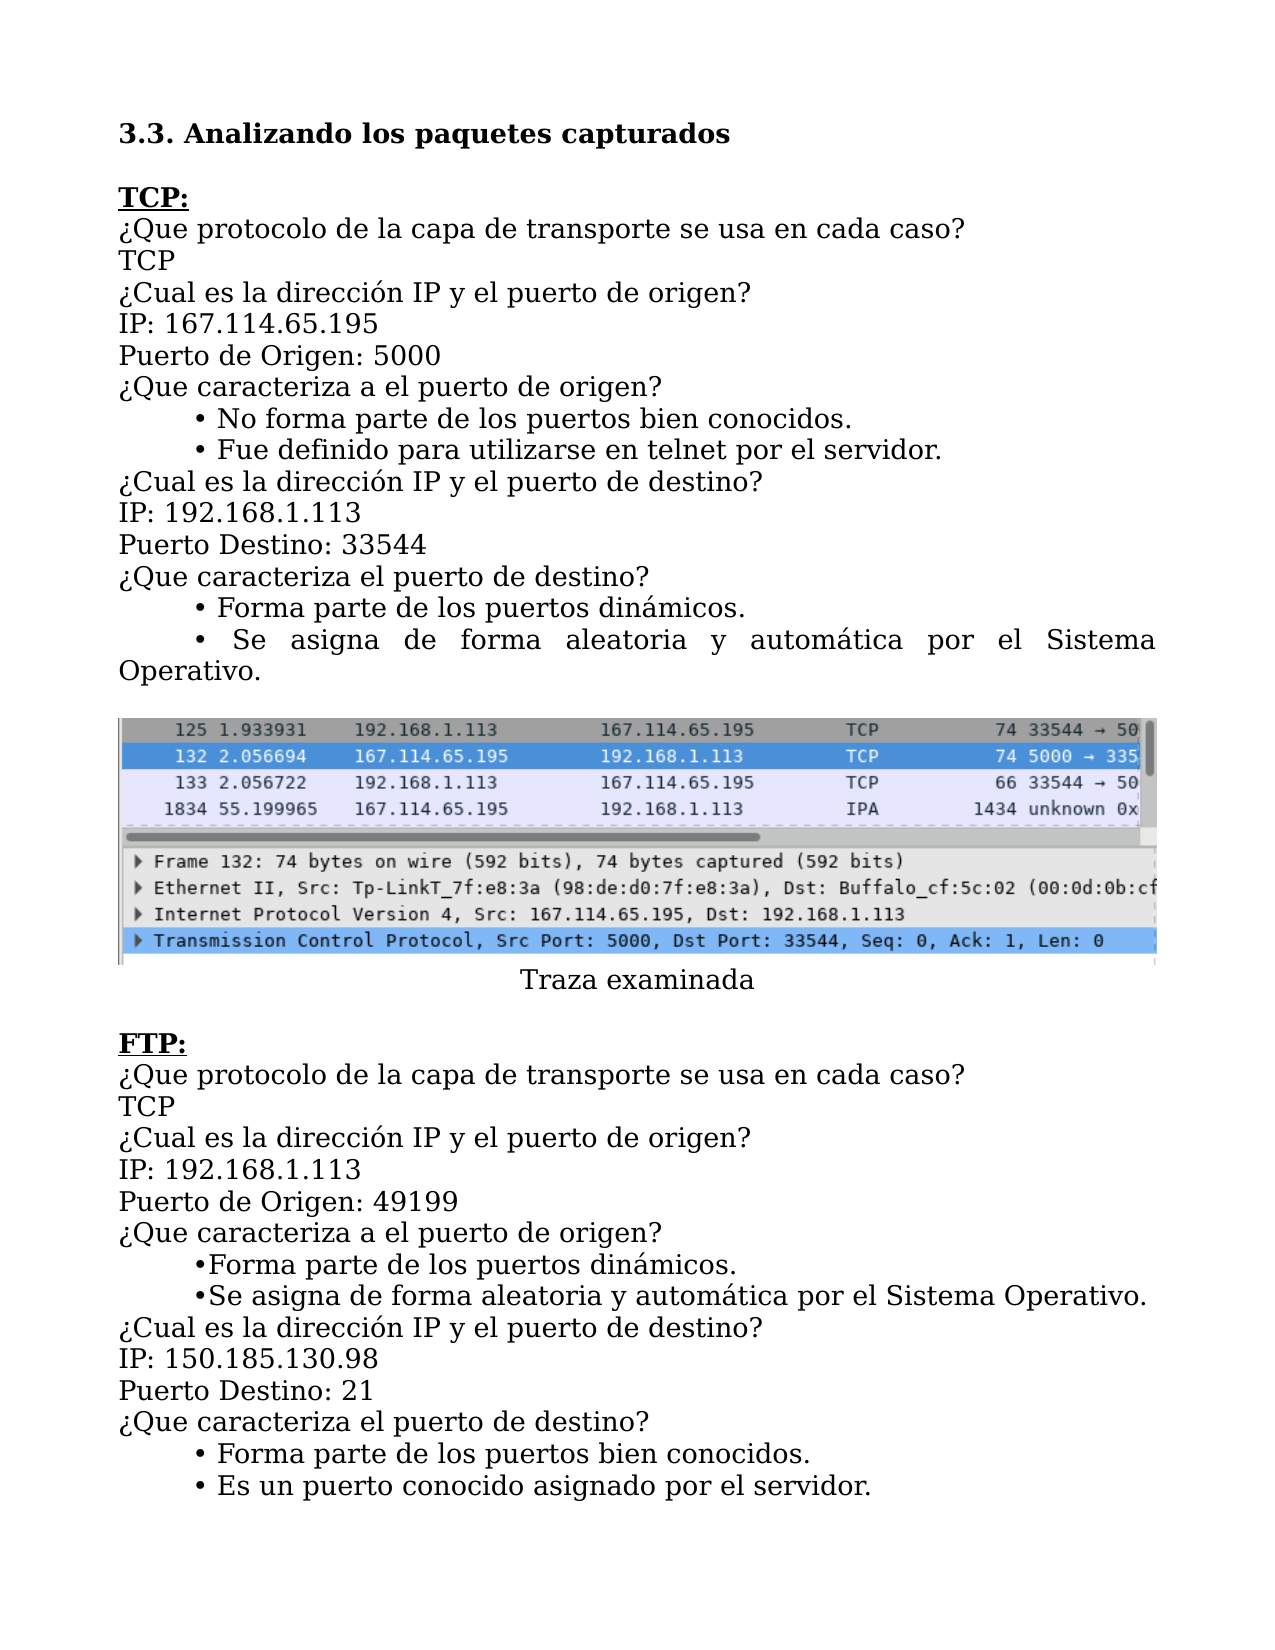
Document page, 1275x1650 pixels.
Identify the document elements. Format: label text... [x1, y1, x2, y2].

text • Forma parte de los puertos bien conocidos. [118, 1438, 1157, 1470]
text • No forma parte de los puertos bien conocidos. [118, 403, 1157, 435]
text ¿Cual es la dirección IP y el puerto de origen? [118, 277, 1157, 308]
text ¿Cual es la dirección IP y el puerto de origen? [118, 1123, 1157, 1154]
text IP: 192.168.1.113 [118, 498, 1157, 529]
text 3.3. Analizando los paquetes capturados [118, 118, 1157, 150]
text • Fue definido para utilizarse en telnet por el servidor. [118, 435, 1157, 466]
text •Forma parte de los puertos dinámicos. [118, 1249, 1157, 1281]
text • Se asigna de forma aleatoria y automática por el Sistema Operativo. [118, 624, 1157, 687]
text IP: 167.114.65.195 [118, 308, 1157, 340]
text Puerto Destino: 33544 [118, 529, 1157, 561]
text • Forma parte de los puertos dinámicos. [118, 592, 1157, 624]
text Traza examinada [118, 965, 1157, 996]
text TCP [118, 1091, 1157, 1123]
text ¿Que caracteriza a el puerto de origen? [118, 1217, 1157, 1249]
text Puerto de Origen: 5000 [118, 340, 1157, 372]
text IP: 192.168.1.113 [118, 1154, 1157, 1186]
text ¿Que protocolo de la capa de transporte se usa en cada caso? [118, 1059, 1157, 1091]
text • Es un puerto conocido asignado por el servidor. [118, 1470, 1157, 1501]
text ¿Que caracteriza a el puerto de origen? [118, 372, 1157, 403]
text TCP [118, 245, 1157, 277]
text Puerto de Origen: 49199 [118, 1186, 1157, 1217]
text ¿Que protocolo de la capa de transporte se usa en cada caso? [118, 214, 1157, 245]
text •Se asigna de forma aleatoria y automática por el Sistema Operativo. [118, 1281, 1157, 1312]
picture [118, 718, 1157, 965]
text IP: 150.185.130.98 [118, 1344, 1157, 1375]
text Puerto Destino: 21 [118, 1375, 1157, 1407]
text ¿Que caracteriza el puerto de destino? [118, 561, 1157, 592]
text FTP: [118, 1028, 1157, 1059]
text ¿Cual es la dirección IP y el puerto de destino? [118, 1312, 1157, 1344]
text TCP: [118, 182, 1157, 214]
text ¿Cual es la dirección IP y el puerto de destino? [118, 466, 1157, 498]
text ¿Que caracteriza el puerto de destino? [118, 1407, 1157, 1438]
